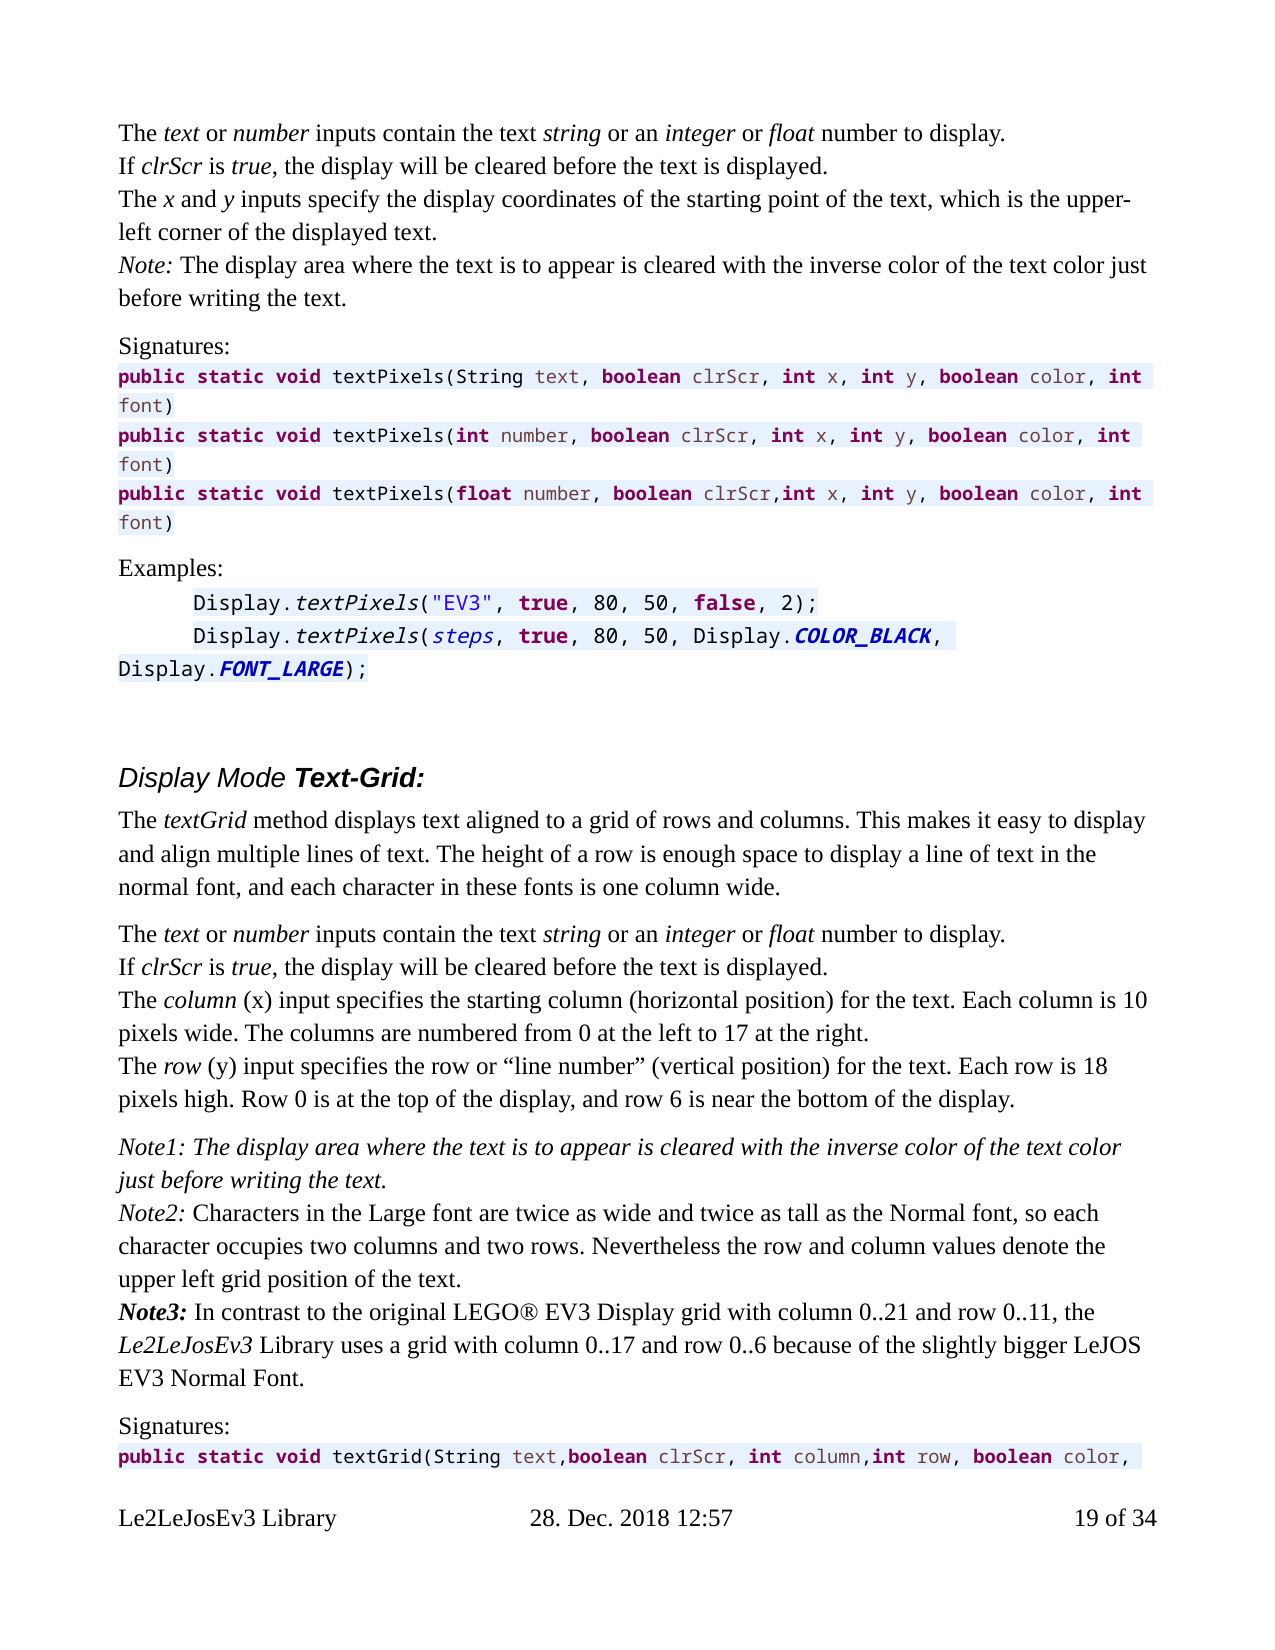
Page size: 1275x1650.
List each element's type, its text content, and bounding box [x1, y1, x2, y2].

text Examples: Display.textPixels("EV3", true, 80, 50, false, 2); Display.textPixels(steps, true, 80, 50, Display.COLOR_BLACK, Display.FONT_LARGE); [118, 553, 1157, 682]
text Signatures: public static void textGrid(String text,boolean clrScr, int column,int row, boolean color, [118, 1411, 1157, 1469]
text Note1: The display area where the text is to appear is cleared with the inverse color of the text color just before writing the text. Note2: Characters in the Large font are twice as wide and twice as tall as the Normal font, so each character occupies two columns and two rows. Nevertheless the row and column values denote the upper left grid position of the text. Note3: In contrast to the original LEGO® EV3 Display grid with column 0..21 and row 0..11, the Le2LeJosEv3 Library uses a grid with column 0..17 and row 0..6 because of the slightly bigger LeJOS EV3 Normal Font. [118, 1132, 1157, 1392]
text Signatures: public static void textPixels(String text, boolean clrScr, int x, int y, boolean color, int font) public static void textPixels(int number, boolean clrScr, int x, int y, boolean color, int font) public static void textPixels(float number, boolean clrScr,int x, int y, boolean color, int font) [118, 331, 1157, 535]
text The textGrid method displays text aligned to a grid of rows and columns. This makes it easy to display and align multiple lines of text. The height of a row is enough space to display a line of text in the normal font, and each character in these fonts is one column wide. [118, 806, 1157, 900]
text The text or number inputs contain the text string or an integer or float number to display. If clrScr is true, the display will be cleared before the text is displayed. The column (x) input specifies the starting column (horizontal position) for the text. Each column is 10 pixels wide. The columns are numbered from 0 at the left to 17 at the right. The row (y) input specifies the row or “line number” (vertical position) for the text. Each row is 18 pixels high. Row 0 is at the top of the display, and row 6 is near the bottom of the display. [118, 919, 1157, 1113]
subtitle Display Mode Text-Grid: [118, 761, 1157, 793]
text The text or number inputs contain the text string or an integer or float number to display. If clrScr is true, the display will be cleared before the text is displayed. The x and y inputs specify the display coordinates of the starting point of the text, which is the upper-left corner of the displayed text. Note: The display area where the text is to appear is cleared with the inverse color of the text color just before writing the text. [118, 118, 1157, 312]
